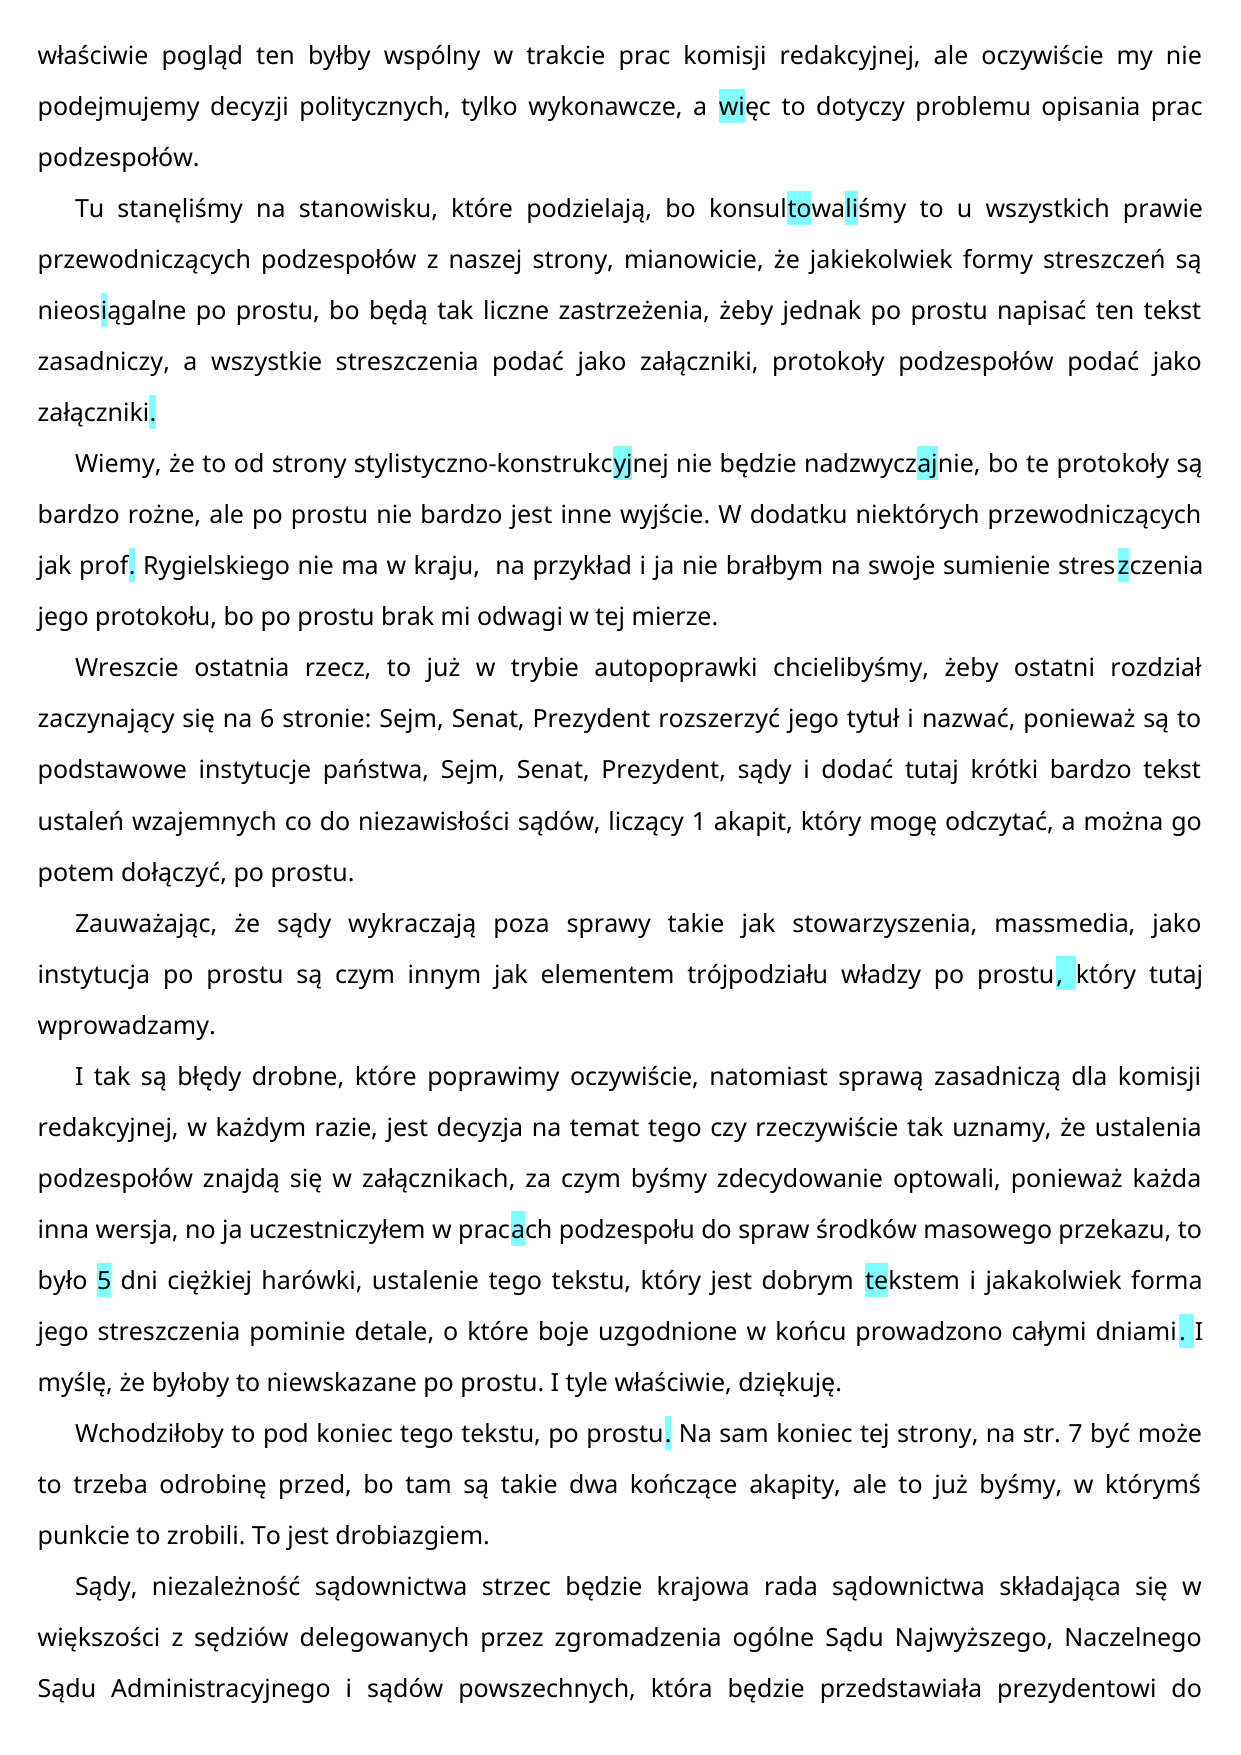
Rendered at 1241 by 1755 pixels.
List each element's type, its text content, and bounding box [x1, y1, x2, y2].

text Wreszcie ostatnia rzecz, to już w trybie autopoprawki chcielibyśmy, żeby ostatni rozdział zaczynający się na 6 stronie: Sejm, Senat, Prezydent rozszerzyć jego tytuł i nazwać, ponieważ są to podstawowe instytucje państwa, Sejm, Senat, Prezydent, sądy i dodać tutaj krótki bardzo tekst ustaleń wzajemnych co do niezawisłości sądów, liczący 1 akapit, który mogę odczytać, a można go potem dołączyć, po prostu. [37, 650, 1203, 888]
text Tu stanęliśmy na stanowisku, które podzielają, bo konsultowaliśmy to u wszystkich prawie przewodniczących podzespołów z naszej strony, mianowicie, że jakiekolwiek formy streszczeń są nieosiągalne po prostu, bo będą tak liczne zastrzeżenia, żeby jednak po prostu napisać ten tekst zasadniczy, a wszystkie streszczenia podać jako załączniki, protokoły podzespołów podać jako załączniki. [37, 191, 1203, 429]
text I tak są błędy drobne, które poprawimy oczywiście, natomiast sprawą zasadniczą dla komisji redakcyjnej, w każdym razie, jest decyzja na temat tego czy rzeczywiście tak uznamy, że ustalenia podzespołów znajdą się w załącznikach, za czym byśmy zdecydowanie optowali, ponieważ każda inna wersja, no ja uczestniczyłem w pracach podzespołu do spraw środków masowego przekazu, to było 5 dni ciężkiej harówki, ustalenie tego tekstu, który jest dobrym tekstem i jakakolwiek forma jego streszczenia pominie detale, o które boje uzgodnione w końcu prowadzono całymi dniami. I myślę, że byłoby to niewskazane po prostu. I tyle właściwie, dziękuję. [37, 1058, 1203, 1399]
text Wiemy, że to od strony stylistyczno-konstrukcyjnej nie będzie nadzwyczajnie, bo te protokoły są bardzo rożne, ale po prostu nie bardzo jest inne wyjście. W dodatku niektórych przewodniczących jak prof. Rygielskiego nie ma w kraju, na przykład i ja nie brałbym na swoje sumienie streszczenia jego protokołu, bo po prostu brak mi odwagi w tej mierze. [37, 446, 1203, 633]
text Wchodziłoby to pod koniec tego tekstu, po prostu. Na sam koniec tej strony, na str. 7 być może to trzeba odrobinę przed, bo tam są takie dwa kończące akapity, ale to już byśmy, w którymś punkcie to zrobili. To jest drobiazgiem. [37, 1416, 1203, 1552]
text Zauważając, że sądy wykraczają poza sprawy takie jak stowarzyszenia, massmedia, jako instytucja po prostu są czym innym jak elementem trójpodziału władzy po prostu, który tutaj wprowadzamy. [37, 905, 1203, 1041]
text Sądy, niezależność sądownictwa strzec będzie krajowa rada sądownictwa składająca się w większości z sędziów delegowanych przez zgromadzenia ogólne Sądu Najwyższego, Naczelnego Sądu Administracyjnego i sądów powszechnych, która będzie przedstawiała prezydentowi do [37, 1569, 1203, 1705]
text właściwie pogląd ten byłby wspólny w trakcie prac komisji redakcyjnej, ale oczywiście my nie podejmujemy decyzji politycznych, tylko wykonawcze, a więc to dotyczy problemu opisania prac podzespołów. [37, 37, 1203, 174]
